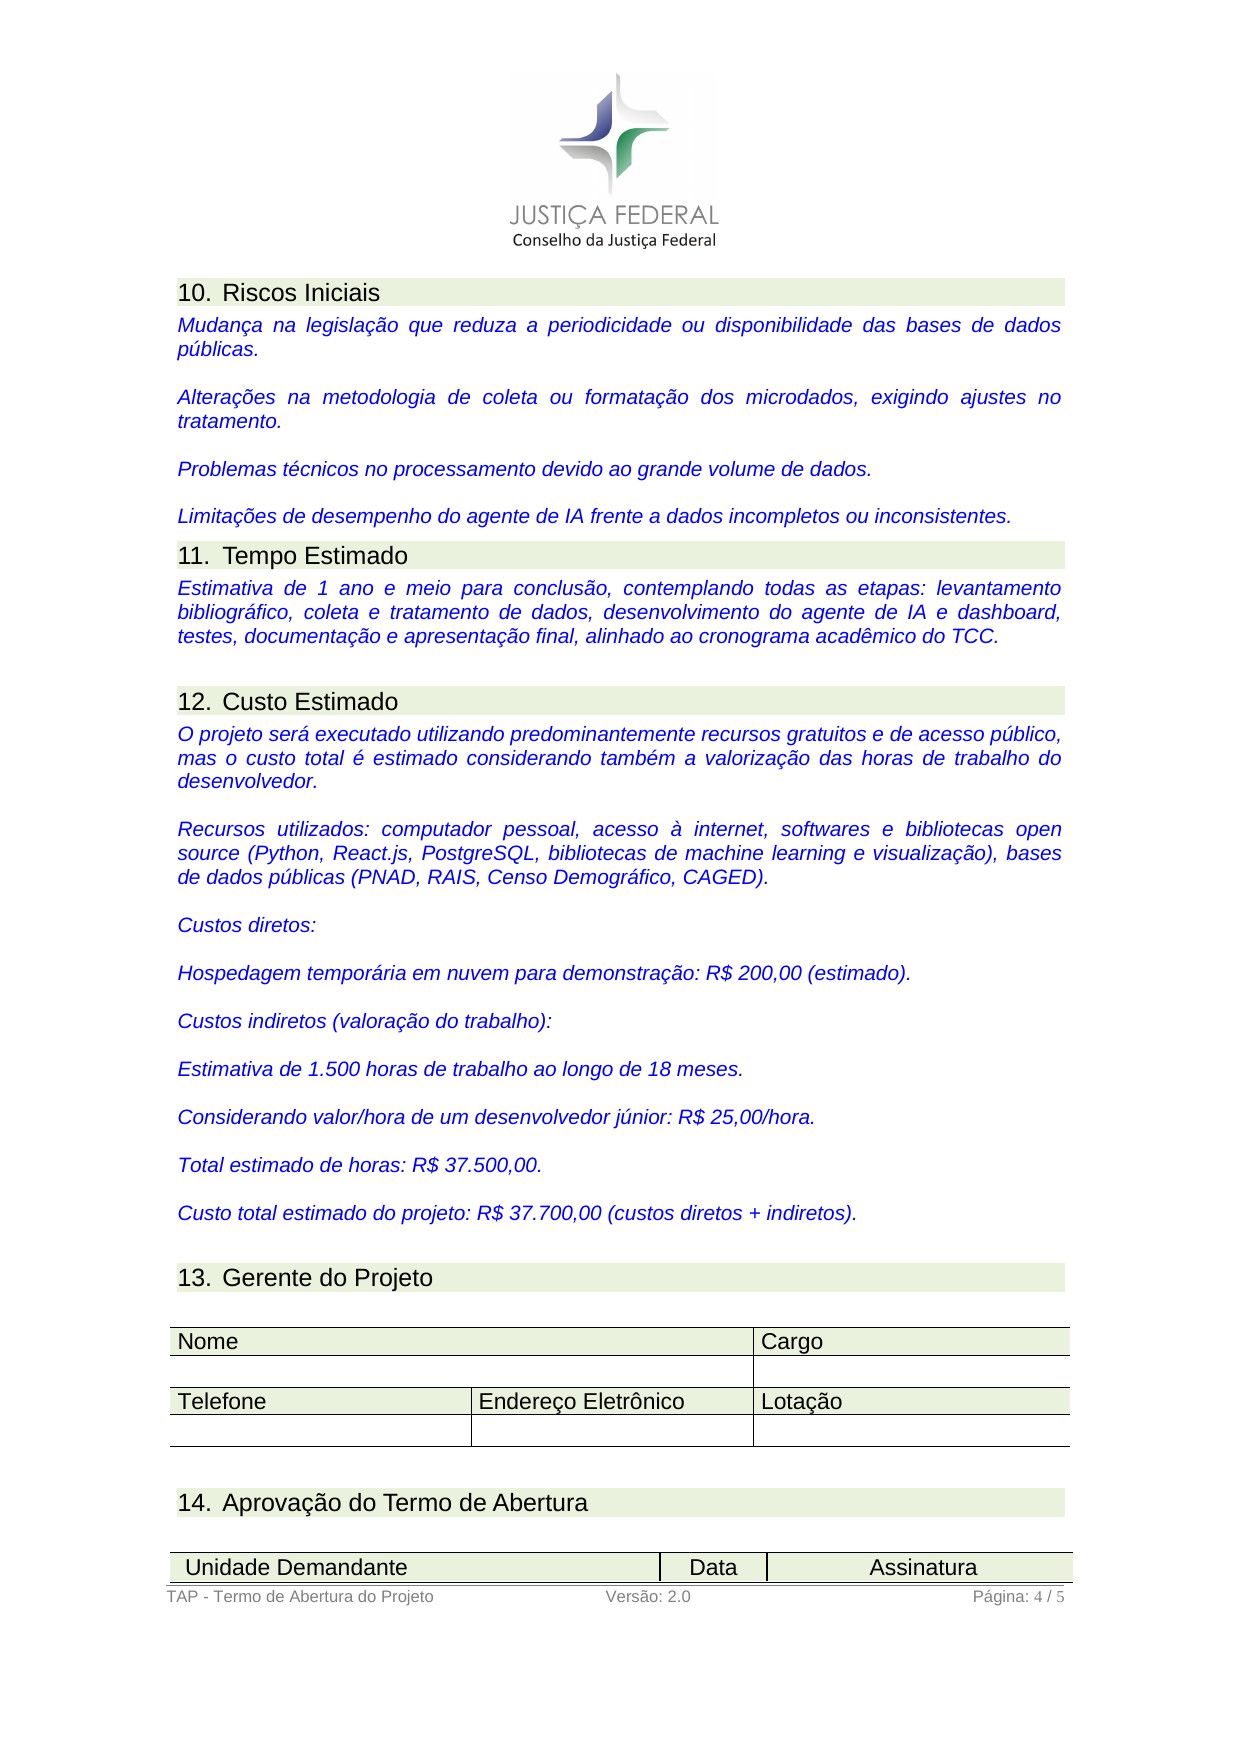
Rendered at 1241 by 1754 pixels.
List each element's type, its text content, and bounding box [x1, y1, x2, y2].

text Hospedagem temporária em nuvem para demonstração: R$ 200,00 (estimado). [177, 961, 1063, 985]
text Considerando valor/hora de um desenvolvedor júnior: R$ 25,00/hora. [177, 1105, 1063, 1129]
text Custo total estimado do projeto: R$ 37.700,00 (custos diretos + indiretos). [177, 1201, 1063, 1224]
text Problemas técnicos no processamento devido ao grande volume de dados. [177, 456, 1063, 480]
subtitle Custo Estimado [177, 686, 1065, 715]
picture [509, 73, 719, 249]
text Custos indiretos (valoração do trabalho): [177, 1009, 1063, 1033]
subtitle Gerente do Projeto [177, 1263, 1065, 1292]
text Mudança na legislação que reduza a periodicidade ou disponibilidade das bases de dados públicas. [177, 313, 1063, 361]
text Custos diretos: [177, 913, 1063, 937]
table_cell [754, 1356, 1070, 1387]
text O projeto será executado utilizando predominantemente recursos gratuitos e de acesso público, mas o custo total é estimado considerando também a valorização das horas de trabalho do desenvolvedor. [177, 721, 1063, 793]
text Estimativa de 1.500 horas de trabalho ao longo de 18 meses. [177, 1057, 1063, 1081]
text Limitações de desempenho do agente de IA frente a dados incompletos ou inconsistentes. [177, 504, 1063, 528]
table_cell Lotação [754, 1388, 1070, 1414]
table_cell [170, 1415, 471, 1446]
text Recursos utilizados: computador pessoal, acesso à internet, softwares e bibliotecas open source (Python, React.js, PostgreSQL, bibliotecas de machine learning e visualização), bases de dados públicas (PNAD, RAIS, Censo Demográfico, CAGED). [177, 817, 1063, 889]
table_cell [472, 1415, 753, 1446]
table_cell [754, 1415, 1070, 1446]
table_header Assinatura [768, 1553, 1073, 1581]
table_cell Endereço Eletrônico [472, 1388, 753, 1414]
table_header Cargo [754, 1328, 1070, 1355]
table_header Nome [170, 1328, 753, 1355]
text Alterações na metodologia de coleta ou formatação dos microdados, exigindo ajustes no tratamento. [177, 384, 1063, 432]
subtitle Aprovação do Termo de Abertura [177, 1488, 1065, 1517]
table_header Unidade Demandante [170, 1553, 659, 1581]
subtitle Riscos Iniciais [177, 278, 1065, 306]
text Total estimado de horas: R$ 37.500,00. [177, 1153, 1063, 1177]
table_header Data [661, 1553, 766, 1581]
text Estimativa de 1 ano e meio para conclusão, contemplando todas as etapas: levantamento bibliográfico, coleta e tratamento de dados, desenvolvimento do agente de IA e dashboard, testes, documentação e apresentação final, alinhado ao cronograma acadêmico do TCC. [177, 576, 1063, 648]
table_cell [170, 1356, 753, 1387]
table_cell Telefone [170, 1388, 471, 1414]
subtitle Tempo Estimado [177, 541, 1065, 569]
